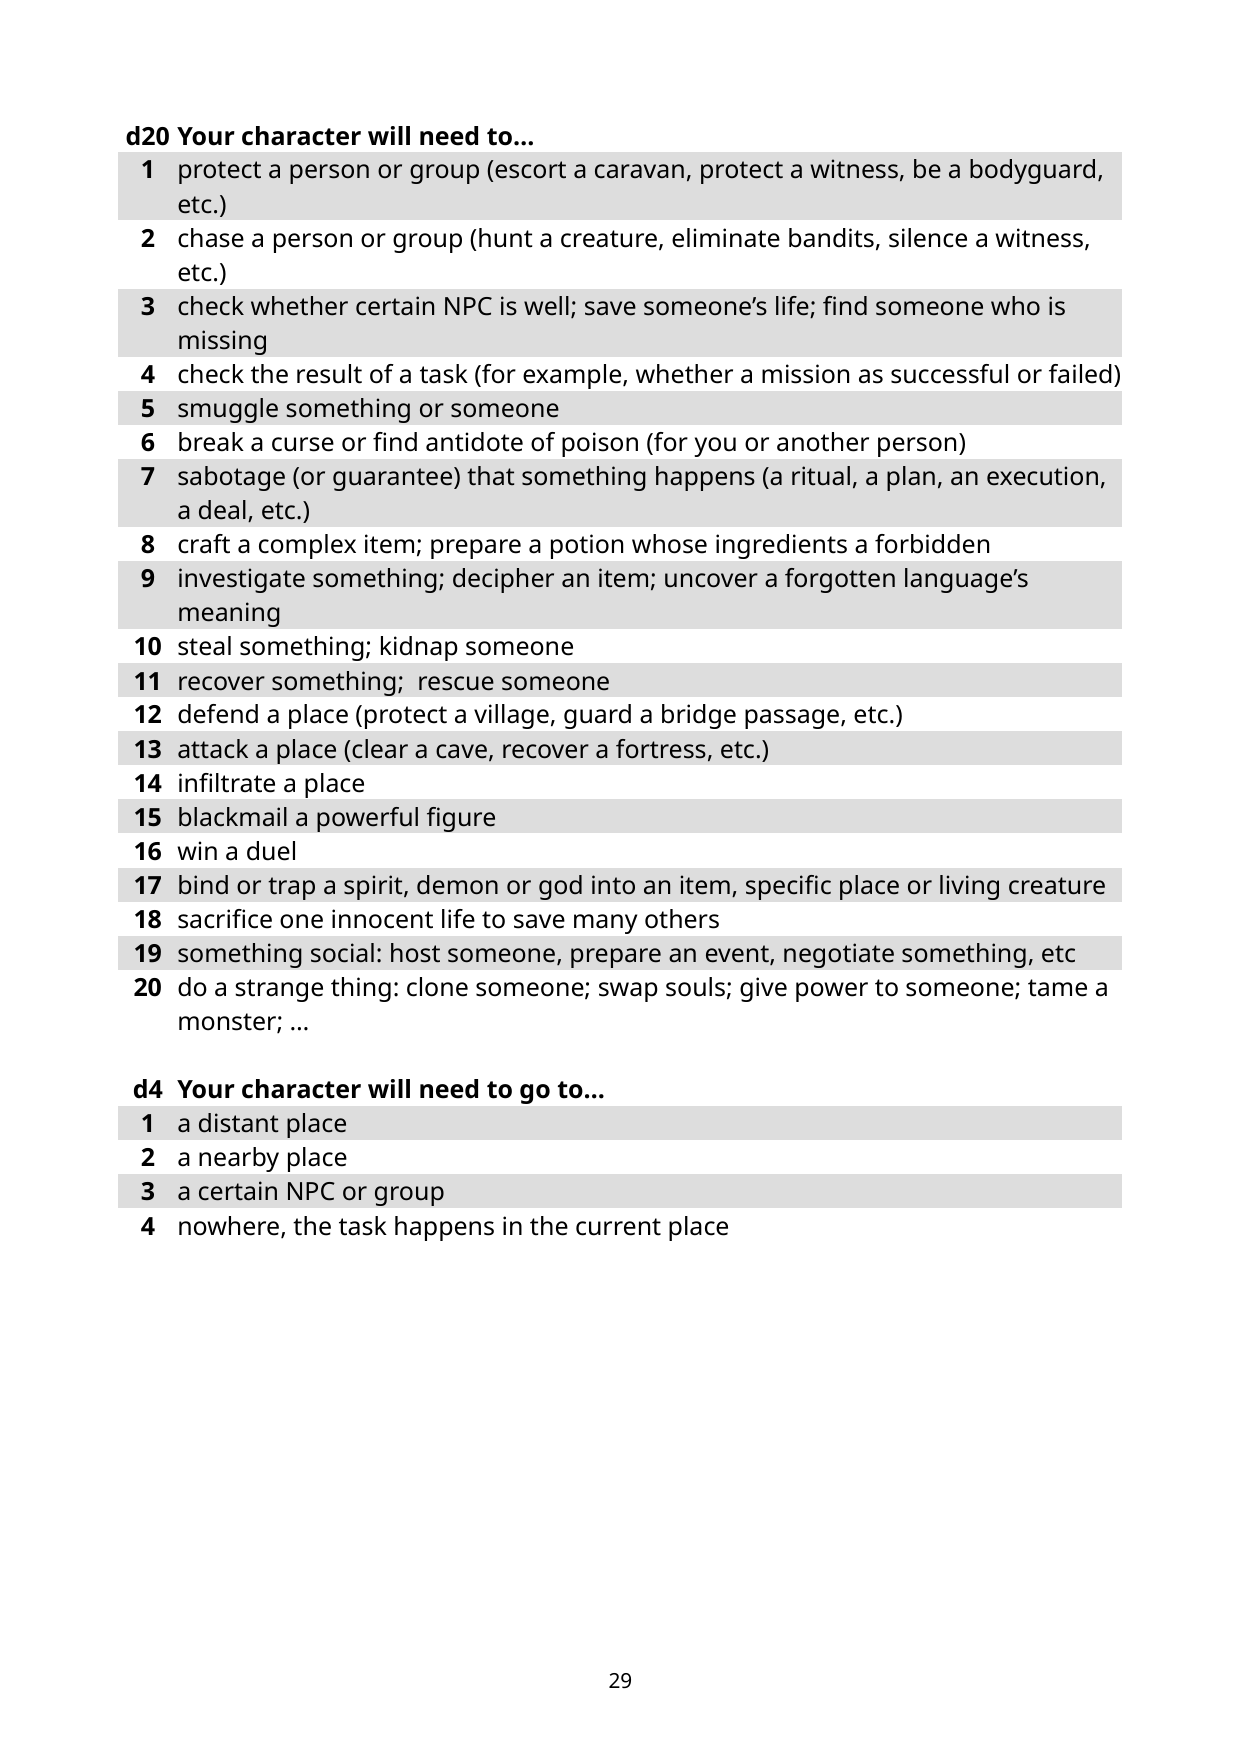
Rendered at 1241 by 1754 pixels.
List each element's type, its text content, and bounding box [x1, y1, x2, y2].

table_cell nowhere, the task happens in the current place [177, 1208, 1122, 1242]
table_cell 15 [118, 799, 177, 833]
table_cell sacrifice one innocent life to save many others [177, 902, 1122, 936]
table_cell win a duel [177, 834, 1122, 867]
table_cell 7 [118, 459, 177, 527]
table_cell 2 [118, 220, 177, 288]
table_cell attack a place (clear a cave, recover a fortress, etc.) [177, 731, 1122, 765]
table_cell 12 [118, 697, 177, 731]
table_header d4 [118, 1072, 177, 1106]
table_cell 10 [118, 629, 177, 663]
table_cell a distant place [177, 1106, 1122, 1140]
table_cell protect a person or group (escort a caravan, protect a witness, be a bodyguard, etc.) [177, 152, 1122, 220]
table_header d20 [118, 118, 177, 152]
table_cell sabotage (or guarantee) that something happens (a ritual, a plan, an execution, a deal, etc.) [177, 459, 1122, 527]
table_cell 4 [118, 1208, 177, 1242]
table_cell 9 [118, 561, 177, 629]
table_cell 5 [118, 391, 177, 425]
table_cell bind or trap a spirit, demon or god into an item, specific place or living creature [177, 868, 1122, 902]
table_cell blackmail a powerful figure [177, 799, 1122, 833]
table_cell infiltrate a place [177, 765, 1122, 799]
table_cell 11 [118, 663, 177, 697]
table_cell 16 [118, 834, 177, 867]
table_cell investigate something; decipher an item; uncover a forgotten language’s meaning [177, 561, 1122, 629]
table_cell 18 [118, 902, 177, 936]
table_header Your character will need to go to… [177, 1072, 1122, 1106]
table_cell 19 [118, 936, 177, 970]
table_cell smuggle something or someone [177, 391, 1122, 425]
table_cell 1 [118, 152, 177, 220]
table_cell craft a complex item; prepare a potion whose ingredients a forbidden [177, 527, 1122, 561]
table_cell check whether certain NPC is well; save someone’s life; find someone who is missing [177, 289, 1122, 357]
table_cell 13 [118, 731, 177, 765]
table_cell check the result of a task (for example, whether a mission as successful or failed) [177, 357, 1122, 391]
table_cell break a curse or find antidote of poison (for you or another person) [177, 425, 1122, 459]
table_cell a certain NPC or group [177, 1174, 1122, 1208]
table_cell 4 [118, 357, 177, 391]
table_cell 2 [118, 1140, 177, 1174]
table_header Your character will need to… [177, 118, 1122, 152]
table_cell [118, 1038, 1122, 1072]
table_cell 20 [118, 970, 177, 1038]
table_cell 8 [118, 527, 177, 561]
table_cell 14 [118, 765, 177, 799]
table_cell steal something; kidnap someone [177, 629, 1122, 663]
table_cell [118, 1242, 1122, 1248]
table_cell 6 [118, 425, 177, 459]
table_cell 3 [118, 1174, 177, 1208]
table_cell chase a person or group (hunt a creature, eliminate bandits, silence a witness, etc.) [177, 220, 1122, 288]
table_cell do a strange thing: clone someone; swap souls; give power to someone; tame a monster; … [177, 970, 1122, 1038]
table_cell 1 [118, 1106, 177, 1140]
table_cell a nearby place [177, 1140, 1122, 1174]
table_cell 3 [118, 289, 177, 357]
table_cell 17 [118, 868, 177, 902]
table_cell defend a place (protect a village, guard a bridge passage, etc.) [177, 697, 1122, 731]
table_cell recover something; rescue someone [177, 663, 1122, 697]
table_cell something social: host someone, prepare an event, negotiate something, etc [177, 936, 1122, 970]
